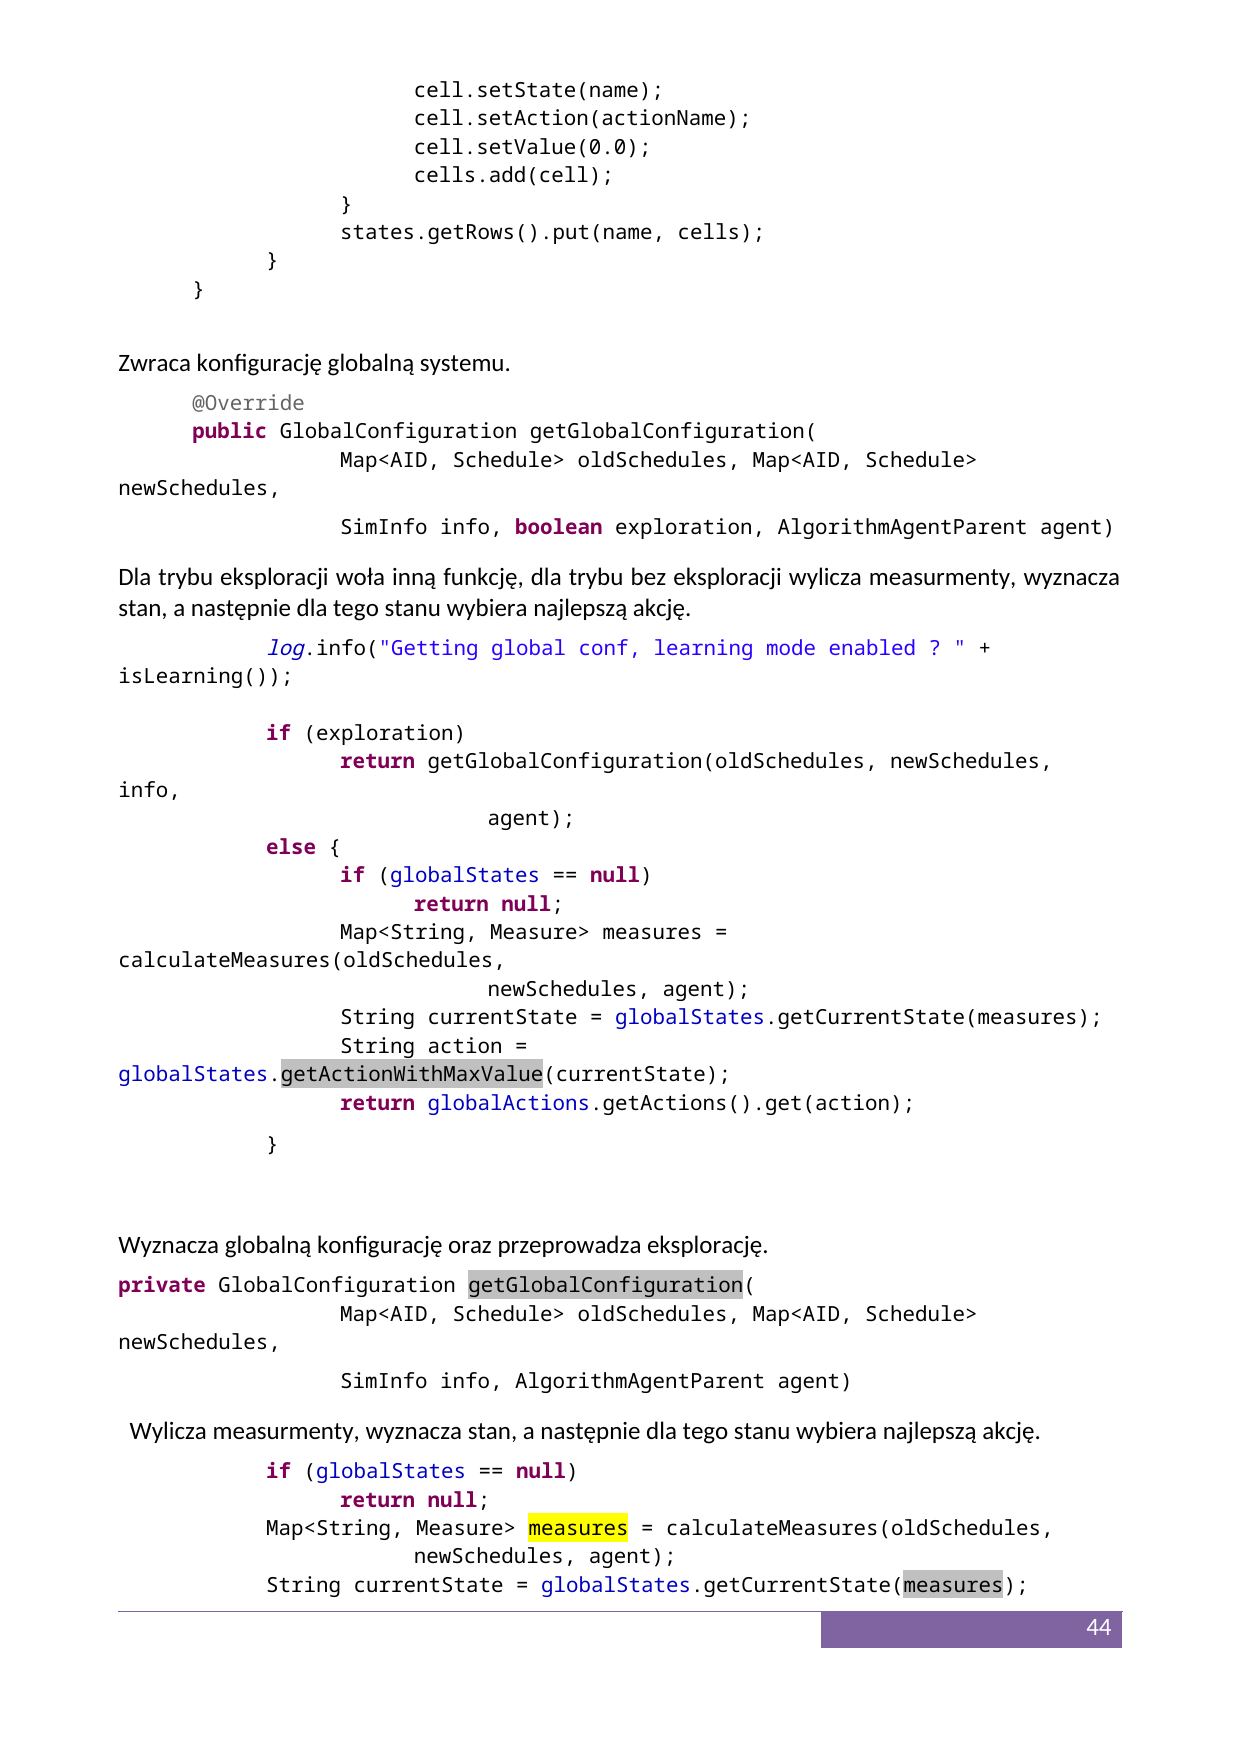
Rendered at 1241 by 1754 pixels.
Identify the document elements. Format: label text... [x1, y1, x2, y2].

text Map<String, Measure> measures = calculateMeasures(oldSchedules, [118, 1513, 1122, 1542]
text } [118, 246, 1122, 274]
text Map<AID, Schedule> oldSchedules, Map<AID, Schedule> newSchedules, [118, 445, 1122, 502]
text cell.setValue(0.0); [118, 132, 1122, 160]
text String currentState = globalStates.getCurrentState(measures); [118, 1002, 1122, 1031]
text return null; [118, 889, 1122, 917]
text cell.setState(name); [118, 75, 1122, 103]
text String action = globalStates.getActionWithMaxValue(currentState); [118, 1031, 1122, 1088]
text return globalActions.getActions().get(action); [118, 1088, 1122, 1116]
text SimInfo info, AlgorithmAgentParent agent) [118, 1366, 1122, 1394]
text return getGlobalConfiguration(oldSchedules, newSchedules, info, [118, 747, 1122, 803]
text } [118, 189, 1122, 217]
text Map<AID, Schedule> oldSchedules, Map<AID, Schedule> newSchedules, [118, 1299, 1122, 1356]
text if (exploration) [118, 718, 1122, 747]
text Wylicza measurmenty, wyznacza stan, a następnie dla tego stanu wybiera najlepszą akcję. [118, 1415, 1122, 1446]
text else { [118, 832, 1122, 860]
text if (globalStates == null) [118, 1456, 1122, 1485]
text agent); [118, 803, 1122, 832]
text @Override [118, 388, 1122, 416]
text SimInfo info, boolean exploration, AlgorithmAgentParent agent) [118, 512, 1122, 541]
text if (globalStates == null) [118, 860, 1122, 889]
text String currentState = globalStates.getCurrentState(measures); [118, 1570, 1122, 1598]
text Map<String, Measure> measures = calculateMeasures(oldSchedules, [118, 917, 1122, 974]
text cells.add(cell); [118, 160, 1122, 189]
text Zwraca konfigurację globalną systemu. [118, 347, 1122, 377]
text public GlobalConfiguration getGlobalConfiguration( [118, 416, 1122, 445]
text return null; [118, 1485, 1122, 1513]
text log.info("Getting global conf, learning mode enabled ? " + isLearning()); [118, 633, 1122, 690]
text } [118, 274, 1122, 302]
text Dla trybu eksploracji woła inną funkcję, dla trybu bez eksploracji wylicza measurmenty, wyznacza stan, a następnie dla tego stanu wybiera najlepszą akcję. [118, 561, 1122, 622]
text cell.setAction(actionName); [118, 103, 1122, 132]
text private GlobalConfiguration getGlobalConfiguration( [118, 1270, 1122, 1299]
text } [118, 1127, 1122, 1157]
text newSchedules, agent); [118, 974, 1122, 1002]
text states.getRows().put(name, cells); [118, 217, 1122, 246]
text newSchedules, agent); [118, 1542, 1122, 1570]
text Wyznacza globalną konfigurację oraz przeprowadza eksplorację. [118, 1229, 1122, 1260]
